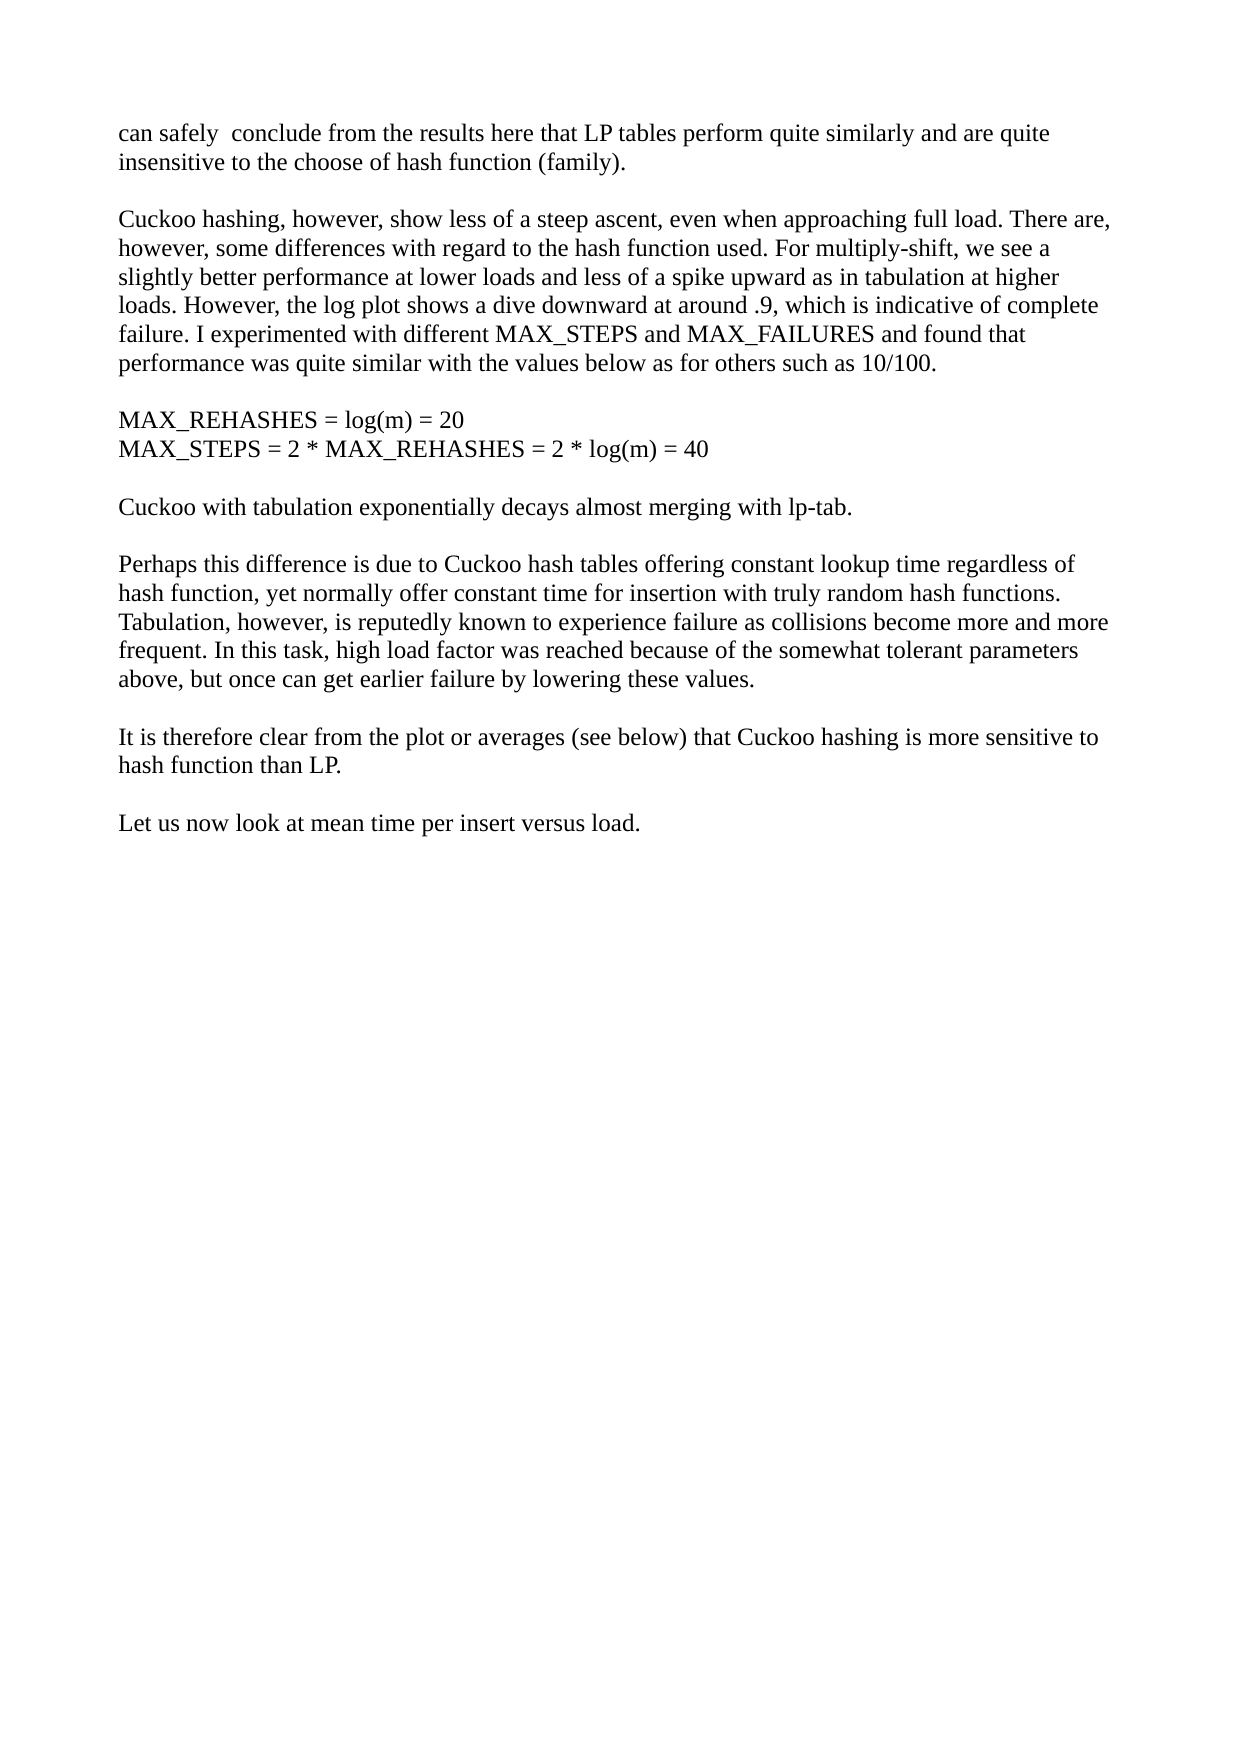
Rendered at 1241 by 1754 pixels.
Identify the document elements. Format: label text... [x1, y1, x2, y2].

text MAX_STEPS = 2 * MAX_REHASHES = 2 * log(m) = 40 [118, 434, 1122, 463]
text MAX_REHASHES = log(m) = 20 [118, 406, 1122, 434]
text can safely conclude from the results here that LP tables perform quite similarly and are quite insensitive to the choose of hash function (family). [118, 118, 1122, 176]
text Cuckoo with tabulation exponentially decays almost merging with lp-tab. [118, 492, 1122, 521]
text Let us now look at mean time per insert versus load. [118, 808, 1122, 837]
text Cuckoo hashing, however, show less of a steep ascent, even when approaching full load. There are, however, some differences with regard to the hash function used. For multiply-shift, we see a slightly better performance at lower loads and less of a spike upward as in tabulation at higher loads. However, the log plot shows a dive downward at around .9, which is indicative of complete failure. I experimented with different MAX_STEPS and MAX_FAILURES and found that performance was quite similar with the values below as for others such as 10/100. [118, 204, 1122, 377]
text Perhaps this difference is due to Cuckoo hash tables offering constant lookup time regardless of hash function, yet normally offer constant time for insertion with truly random hash functions. Tabulation, however, is reputedly known to experience failure as collisions become more and more frequent. In this task, high load factor was reached because of the somewhat tolerant parameters above, but once can get earlier failure by lowering these values. [118, 549, 1122, 693]
text It is therefore clear from the plot or averages (see below) that Cuckoo hashing is more sensitive to hash function than LP. [118, 722, 1122, 779]
